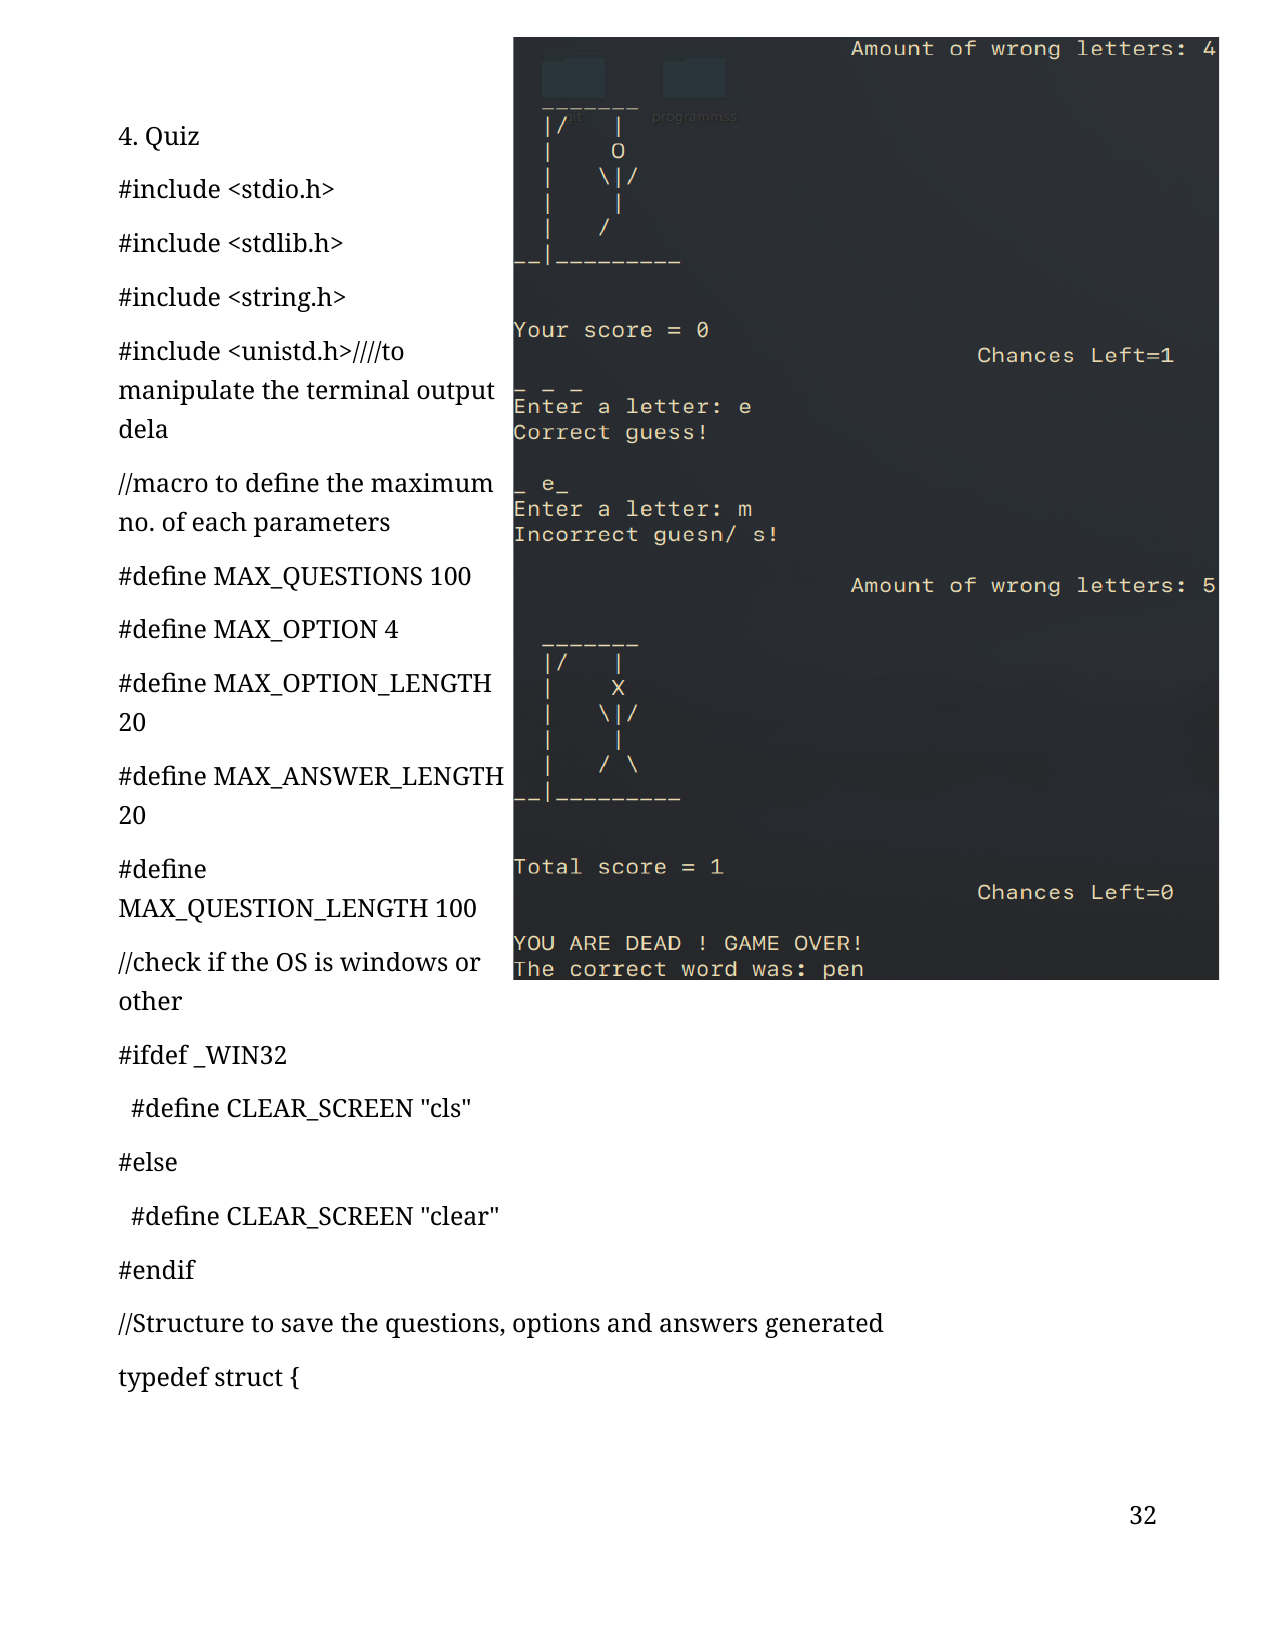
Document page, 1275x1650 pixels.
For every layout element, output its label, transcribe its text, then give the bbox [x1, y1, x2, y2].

text #define MAX_QUESTION_LENGTH 100 [118, 851, 513, 925]
text #define MAX_QUESTIONS 100 [118, 558, 513, 592]
text #define MAX_OPTION 4 [118, 612, 513, 646]
text #include <stdio.h> [118, 172, 513, 206]
text #else [118, 1145, 1157, 1179]
text 4. Quiz [118, 118, 513, 152]
picture [513, 37, 1220, 980]
text //Structure to save the questions, options and answers generated [118, 1306, 1157, 1340]
text #endif [118, 1252, 1157, 1286]
text typedef struct { [118, 1360, 1157, 1394]
text #include <stdlib.h> [118, 226, 513, 260]
text #include <unistd.h>////to manipulate the terminal output dela [118, 333, 513, 446]
text #define MAX_ANSWER_LENGTH 20 [118, 758, 513, 832]
text //macro to define the maximum no. of each parameters [118, 465, 513, 538]
text //check if the OS is windows or other [118, 944, 1157, 1018]
text #define CLEAR_SCREEN "cls" [118, 1091, 1157, 1125]
text #include <string.h> [118, 279, 513, 313]
text #define MAX_OPTION_LENGTH 20 [118, 666, 513, 739]
text #ifdef _WIN32 [118, 1037, 1157, 1071]
text #define CLEAR_SCREEN "clear" [118, 1198, 1157, 1233]
